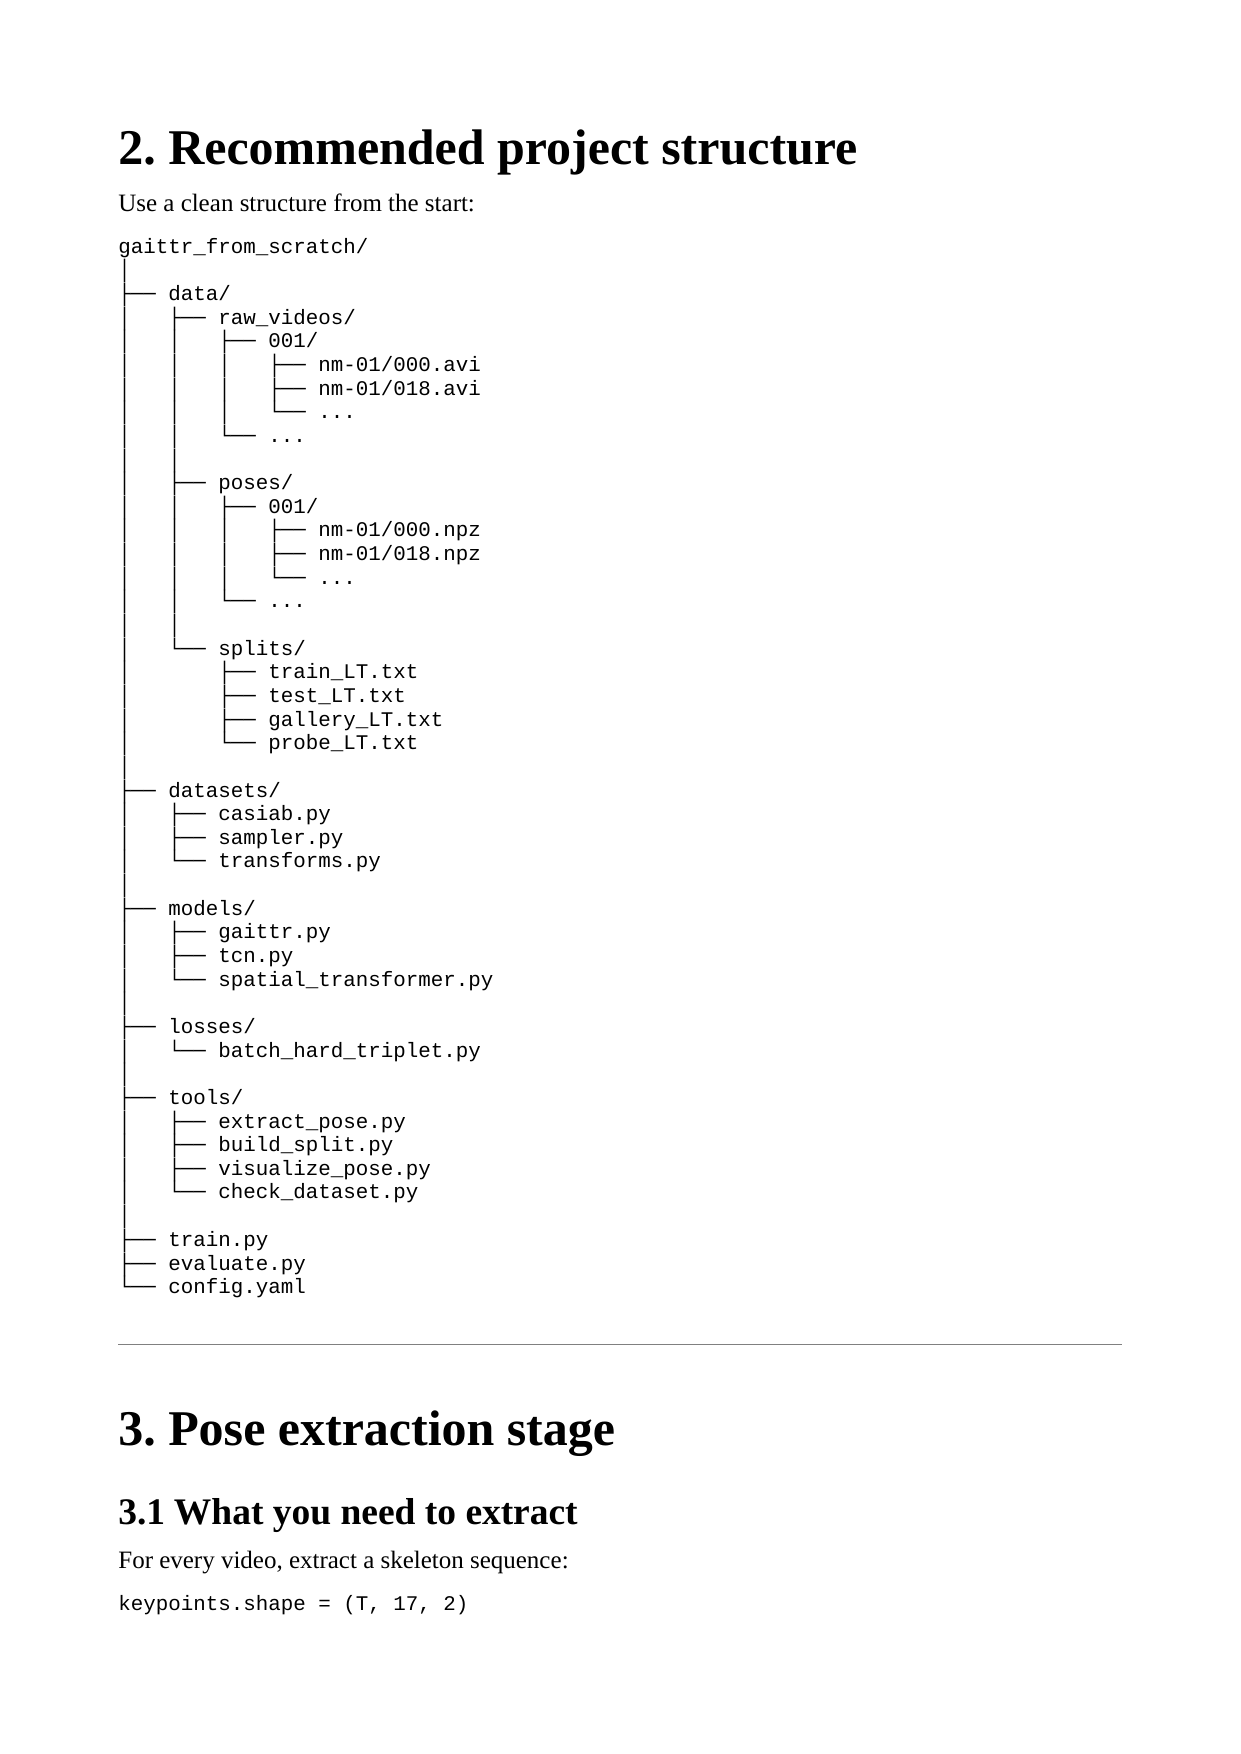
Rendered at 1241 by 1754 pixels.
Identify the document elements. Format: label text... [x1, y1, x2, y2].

text │ [118, 756, 124, 779]
text ├── models/ [125, 898, 1122, 921]
text │ │ │ ├── nm-01/018.avi [225, 378, 274, 401]
text ├── train.py [125, 1229, 1122, 1252]
text │ [118, 259, 1122, 283]
text │ ├── raw_videos/ [175, 307, 1122, 330]
text │ │ │ └── ... [175, 567, 224, 590]
text │ [125, 756, 1122, 779]
text keypoints.shape = (T, 17, 2) [118, 1593, 1122, 1616]
text │ [118, 874, 1122, 898]
text │ │ │ ├── nm-01/018.avi [175, 378, 224, 401]
text │ │ │ └── ... [125, 567, 174, 590]
text │ ├── poses/ [118, 472, 1122, 496]
text │ ├── gaittr.py [118, 921, 1122, 945]
text ├── data/ [118, 283, 1122, 307]
text ├── losses/ [118, 1016, 1122, 1040]
text │ │ [118, 614, 1122, 638]
text For every video, extract a skeleton sequence: [118, 1545, 1122, 1574]
text ├── evaluate.py [118, 1252, 1122, 1276]
text │ ├── gallery_LT.txt [225, 709, 1122, 732]
text │ └── transforms.py [118, 851, 1122, 874]
text │ │ │ ├── nm-01/018.avi [125, 378, 174, 401]
text │ │ │ ├── nm-01/000.npz [118, 519, 1122, 543]
text │ │ [118, 448, 1122, 472]
text │ │ │ ├── nm-01/018.avi [275, 378, 1122, 401]
text │ │ └── ... [118, 590, 1122, 614]
subtitle 3.1 What you need to extract [118, 1489, 1122, 1532]
text │ ├── sampler.py [125, 827, 174, 851]
text │ [118, 1063, 1122, 1087]
text │ [118, 992, 1122, 1016]
text │ │ └── ... [125, 425, 174, 448]
text │ │ └── ... [175, 425, 1122, 448]
text │ ├── visualize_pose.py [125, 1158, 174, 1182]
text │ └── spatial_transformer.py [125, 969, 1122, 992]
text │ └── splits/ [125, 638, 1122, 661]
text │ └── probe_LT.txt [118, 732, 1122, 756]
text │ ├── train_LT.txt [118, 661, 1122, 685]
text │ │ ├── 001/ [225, 496, 1122, 519]
text │ ├── extract_pose.py [175, 1111, 1122, 1134]
text ├── datasets/ [118, 779, 1122, 803]
text │ ├── extract_pose.py [125, 1111, 174, 1134]
text │ ├── build_split.py [118, 1134, 1122, 1158]
text │ ├── test_LT.txt [118, 685, 1122, 709]
text │ │ ├── 001/ [118, 330, 1122, 354]
text gaittr_from_scratch/ [118, 236, 1122, 259]
text Use a clean structure from the start: [118, 188, 1122, 217]
text │ └── batch_hard_triplet.py [125, 1040, 1122, 1063]
text │ │ │ ├── nm-01/000.avi [118, 354, 1122, 378]
text └── config.yaml [118, 1276, 1122, 1300]
text │ │ │ ├── nm-01/018.npz [118, 543, 1122, 567]
subtitle 2. Recommended project structure [118, 118, 1122, 176]
text │ ├── gallery_LT.txt [125, 709, 224, 732]
text │ │ ├── 001/ [125, 496, 174, 519]
text │ ├── tcn.py [118, 945, 1122, 969]
text │ [118, 1205, 1122, 1229]
text │ ├── sampler.py [175, 827, 1122, 851]
text │ │ ├── 001/ [175, 496, 224, 519]
text │ │ │ └── ... [225, 567, 1122, 590]
subtitle 3. Pose extraction stage [118, 1398, 1122, 1456]
text │ │ │ └── ... [118, 401, 1122, 425]
text │ ├── visualize_pose.py [175, 1158, 1122, 1182]
text │ ├── raw_videos/ [125, 307, 174, 330]
text │ ├── casiab.py [118, 803, 1122, 827]
text │ └── check_dataset.py [118, 1182, 1122, 1205]
text ├── tools/ [118, 1087, 1122, 1111]
